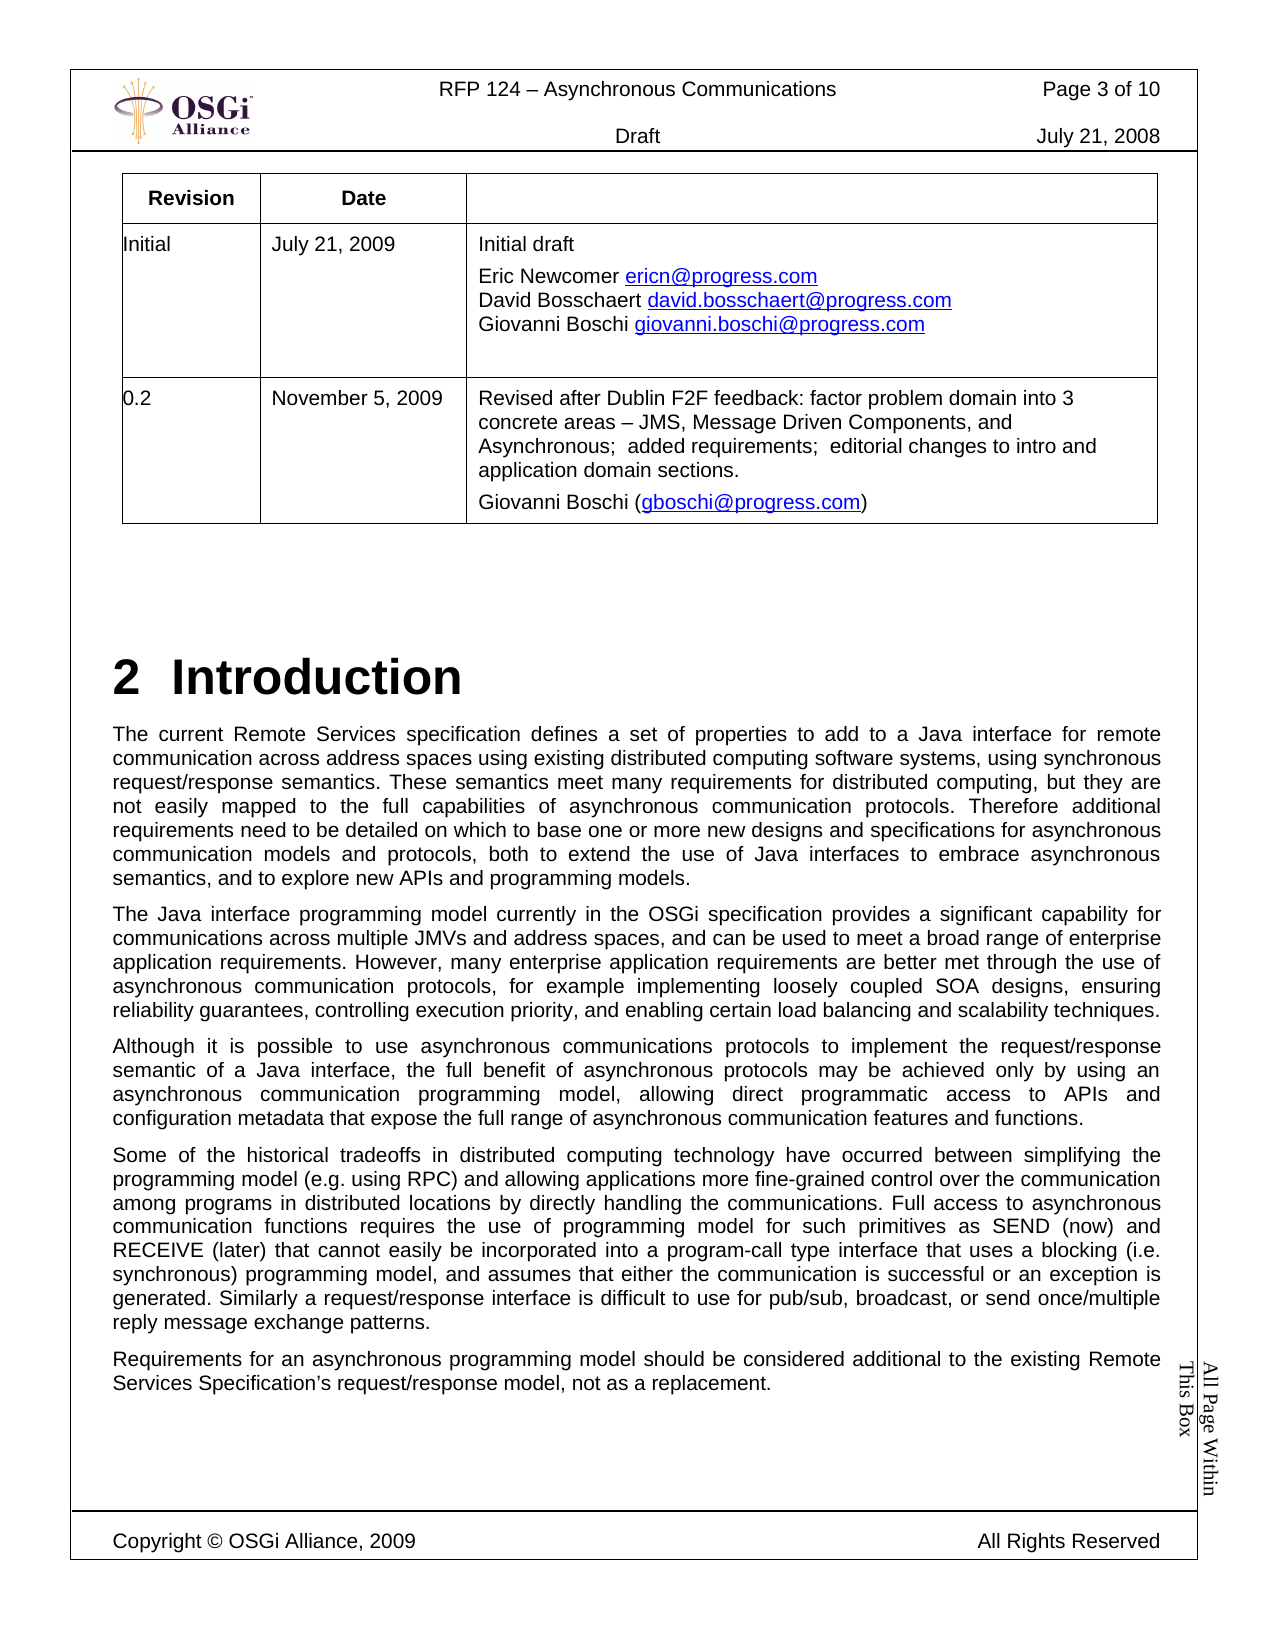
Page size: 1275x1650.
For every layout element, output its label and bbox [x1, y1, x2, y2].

picture [114, 78, 254, 144]
